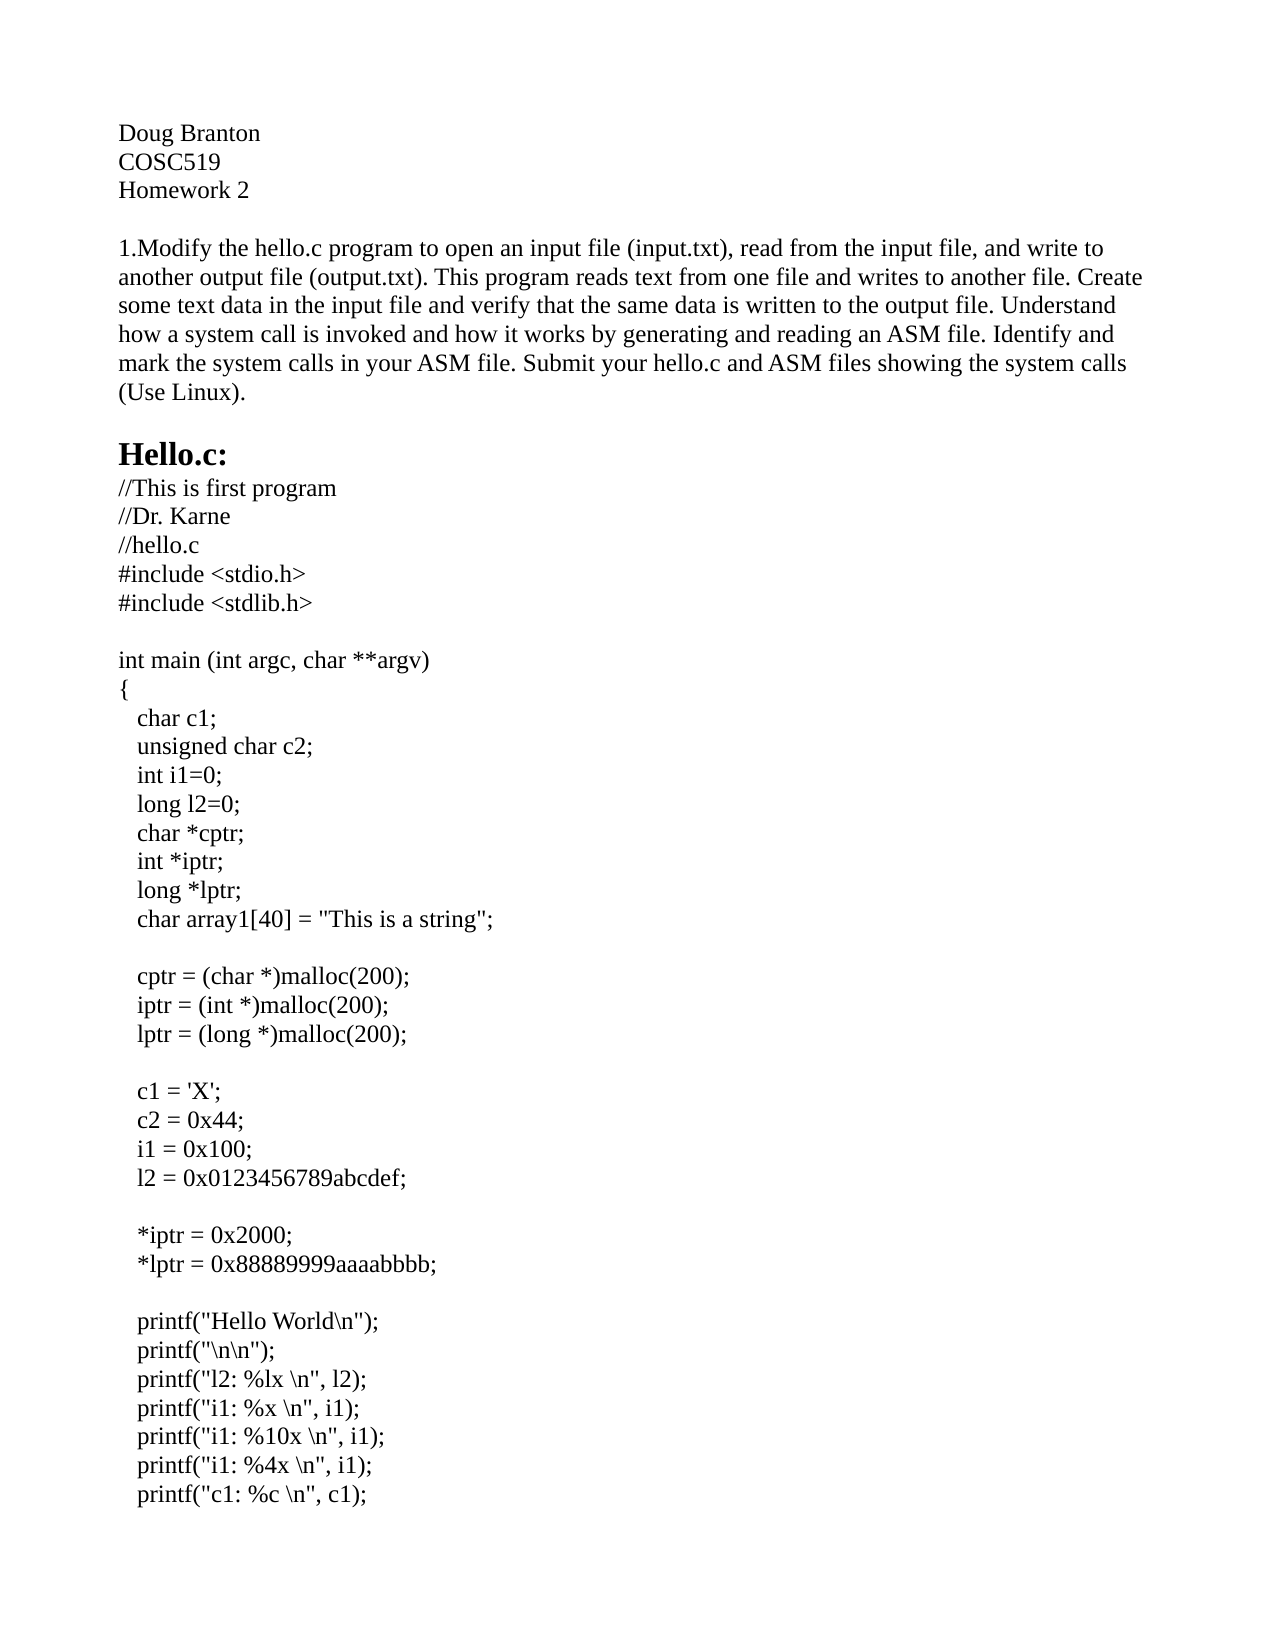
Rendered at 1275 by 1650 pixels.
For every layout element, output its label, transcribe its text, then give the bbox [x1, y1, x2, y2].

text COSC519 [118, 147, 1157, 176]
text printf("i1: %10x \n", i1); [118, 1421, 1157, 1450]
text unsigned char c2; [118, 731, 1157, 760]
text #include <stdio.h> [118, 559, 1157, 588]
text int *iptr; [118, 846, 1157, 875]
text printf("l2: %lx \n", l2); [118, 1364, 1157, 1393]
text i1 = 0x100; [118, 1134, 1157, 1163]
text int main (int argc, char **argv) [118, 645, 1157, 674]
text printf("\n\n"); [118, 1335, 1157, 1364]
text #include <stdlib.h> [118, 588, 1157, 616]
text { [118, 674, 1157, 703]
text iptr = (int *)malloc(200); [118, 990, 1157, 1019]
text Homework 2 [118, 176, 1157, 204]
text //This is first program [118, 473, 1157, 501]
text c2 = 0x44; [118, 1105, 1157, 1134]
text *lptr = 0x88889999aaaabbbb; [118, 1249, 1157, 1278]
text //Dr. Karne [118, 501, 1157, 530]
text Doug Branton [118, 118, 1157, 147]
text printf("c1: %c \n", c1); [118, 1479, 1157, 1508]
text Hello.c: [118, 434, 1157, 473]
text //hello.c [118, 530, 1157, 559]
text char c1; [118, 703, 1157, 731]
text 1.Modify the hello.c program to open an input file (input.txt), read from the input file, and write to another output file (output.txt). This program reads text from one file and writes to another file. Create some text data in the input file and verify that the same data is written to the output file. Understand how a system call is invoked and how it works by generating and reading an ASM file. Identify and mark the system calls in your ASM file. Submit your hello.c and ASM files showing the system calls (Use Linux). [118, 233, 1157, 406]
text lptr = (long *)malloc(200); [118, 1019, 1157, 1048]
text l2 = 0x0123456789abcdef; [118, 1163, 1157, 1191]
text int i1=0; [118, 760, 1157, 789]
text long l2=0; [118, 789, 1157, 818]
text printf("Hello World\n"); [118, 1306, 1157, 1335]
text char array1[40] = "This is a string"; [118, 904, 1157, 933]
text char *cptr; [118, 818, 1157, 846]
text c1 = 'X'; [118, 1076, 1157, 1105]
text printf("i1: %x \n", i1); [118, 1393, 1157, 1421]
text printf("i1: %4x \n", i1); [118, 1450, 1157, 1479]
text *iptr = 0x2000; [118, 1220, 1157, 1249]
text cptr = (char *)malloc(200); [118, 961, 1157, 990]
text long *lptr; [118, 875, 1157, 904]
